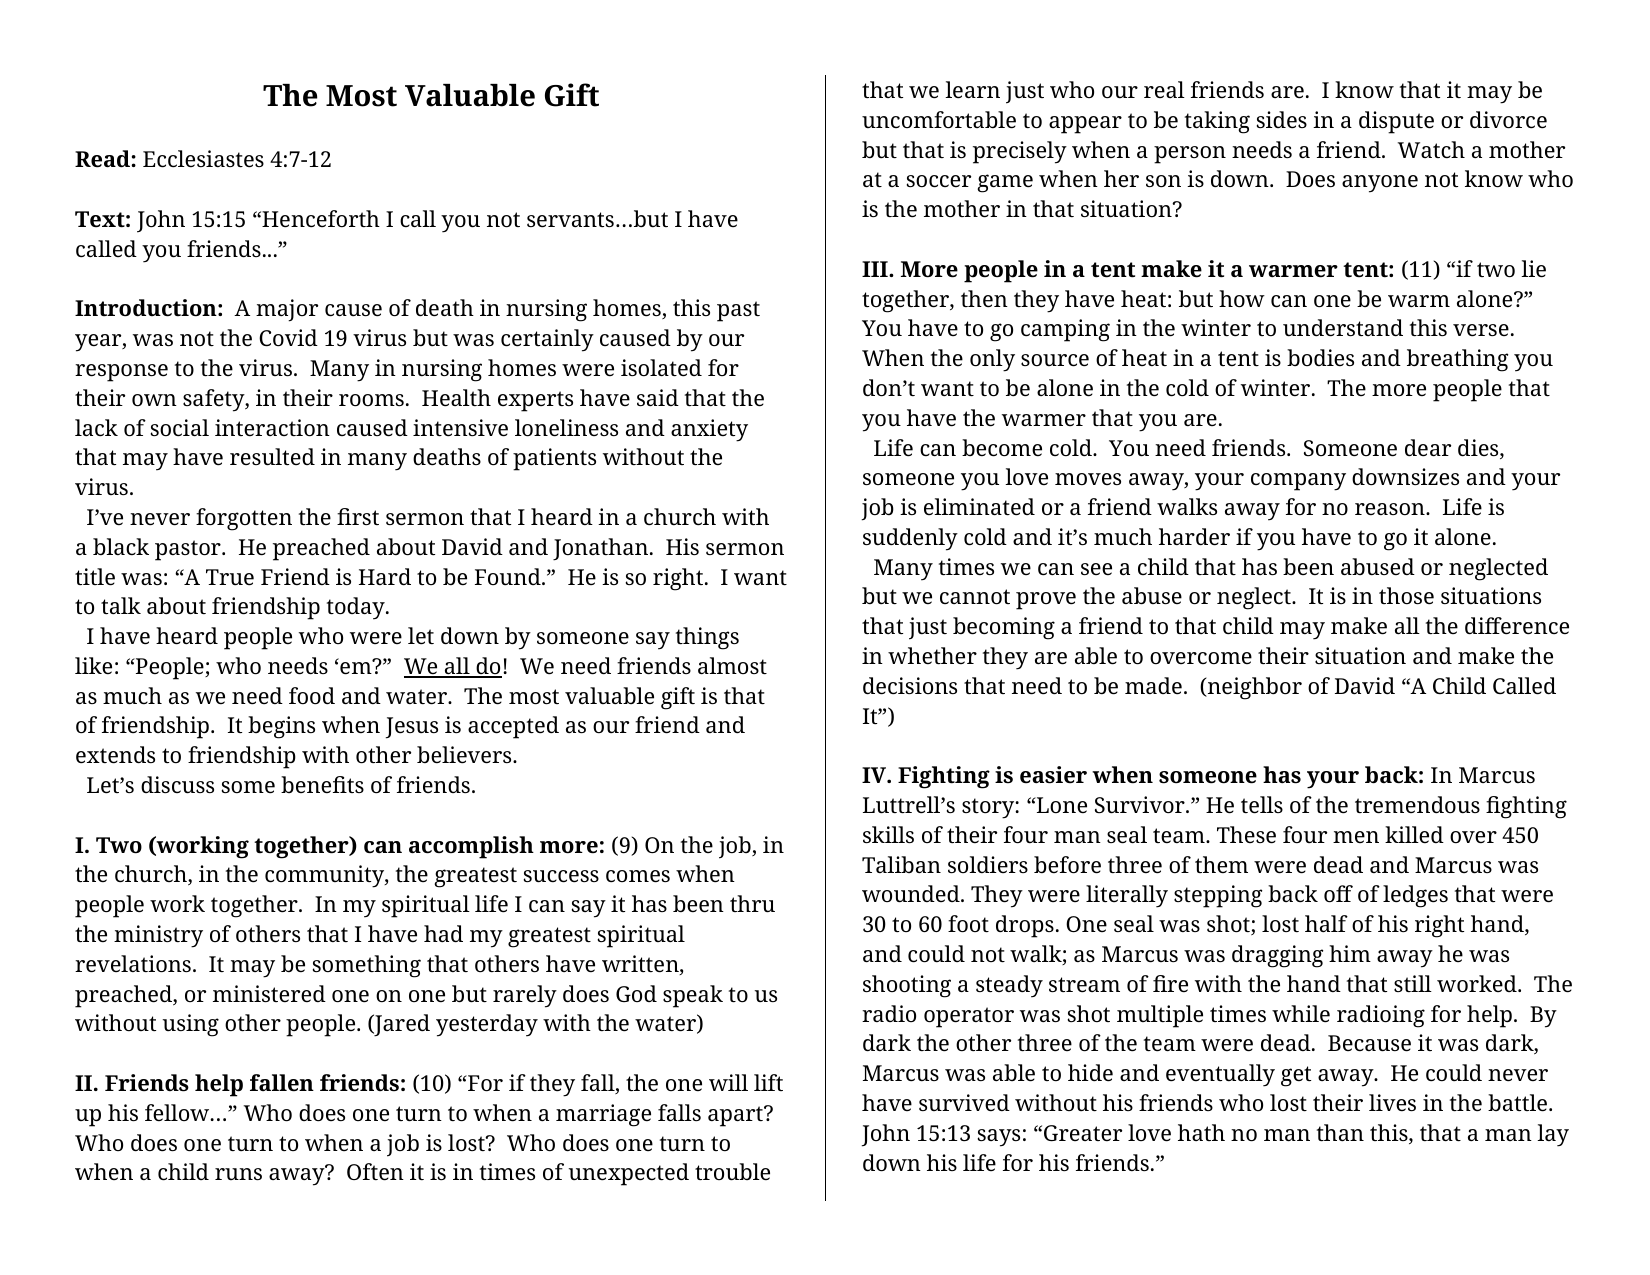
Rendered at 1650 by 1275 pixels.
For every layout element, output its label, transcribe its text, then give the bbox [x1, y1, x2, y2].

text II. Friends help fallen friends: (10) “For if they fall, the one will lift up his fellow…” Who does one turn to when a marriage falls apart? Who does one turn to when a job is lost? Who does one turn to when a child runs away? Often it is in times of unexpected trouble [75, 1068, 788, 1187]
text that we learn just who our real friends are. I know that it may be uncomfortable to appear to be taking sides in a dispute or divorce but that is precisely when a person needs a friend. Watch a mother at a soccer game when her son is down. Does anyone not know who is the mother in that situation? [862, 75, 1575, 224]
text I. Two (working together) can accomplish more: (9) On the job, in the church, in the community, the greatest success comes when people work together. In my spiritual life I can say it has been thru the ministry of others that I have had my greatest spiritual revelations. It may be something that others have written, preached, or ministered one on one but rarely does God speak to us without using other people. (Jared yesterday with the water) [75, 830, 788, 1038]
text Text: John 15:15 “Henceforth I call you not servants…but I have called you friends...” [75, 204, 788, 264]
text IV. Fighting is easier when someone has your back: In Marcus Luttrell’s story: “Lone Survivor.” He tells of the tremendous fighting skills of their four man seal team. These four men killed over 450 Taliban soldiers before three of them were dead and Marcus was wounded. They were literally stepping back off of ledges that were 30 to 60 foot drops. One seal was shot; lost half of his right hand, and could not walk; as Marcus was dragging him away he was shooting a steady stream of fire with the hand that still worked. The radio operator was shot multiple times while radioing for help. By dark the other three of the team were dead. Because it was dark, Marcus was able to hide and eventually get away. He could never have survived without his friends who lost their lives in the battle. John 15:13 says: “Greater love hath no man than this, that a man lay down his life for his friends.” [862, 760, 1575, 1177]
text I have heard people who were let down by someone say things like: “People; who needs ‘em?” We all do! We need friends almost as much as we need food and water. The most valuable gift is that of friendship. It begins when Jesus is accepted as our friend and extends to friendship with other believers. [75, 621, 788, 770]
text I’ve never forgotten the first sermon that I heard in a church with a black pastor. He preached about David and Jonathan. His sermon title was: “A True Friend is Hard to be Found.” He is so right. I want to talk about friendship today. [75, 502, 788, 621]
text III. More people in a tent make it a warmer tent: (11) “if two lie together, then they have heat: but how can one be warm alone?” You have to go camping in the winter to understand this verse. When the only source of heat in a tent is bodies and breathing you don’t want to be alone in the cold of winter. The more people that you have the warmer that you are. [862, 254, 1575, 432]
text Read: Ecclesiastes 4:7-12 [75, 144, 788, 174]
title The Most Valuable Gift [75, 75, 788, 115]
text Life can become cold. You need friends. Someone dear dies, someone you love moves away, your company downsizes and your job is eliminated or a friend walks away for no reason. Life is suddenly cold and it’s much harder if you have to go it alone. [862, 432, 1575, 552]
text Many times we can see a child that has been abused or neglected but we cannot prove the abuse or neglect. It is in those situations that just becoming a friend to that child may make all the difference in whether they are able to overcome their situation and make the decisions that need to be made. (neighbor of David “A Child Called It”) [862, 552, 1575, 730]
text Let’s discuss some benefits of friends. [75, 770, 788, 800]
text Introduction: A major cause of death in nursing homes, this past year, was not the Covid 19 virus but was certainly caused by our response to the virus. Many in nursing homes were isolated for their own safety, in their rooms. Health experts have said that the lack of social interaction caused intensive loneliness and anxiety that may have resulted in many deaths of patients without the virus. [75, 293, 788, 502]
